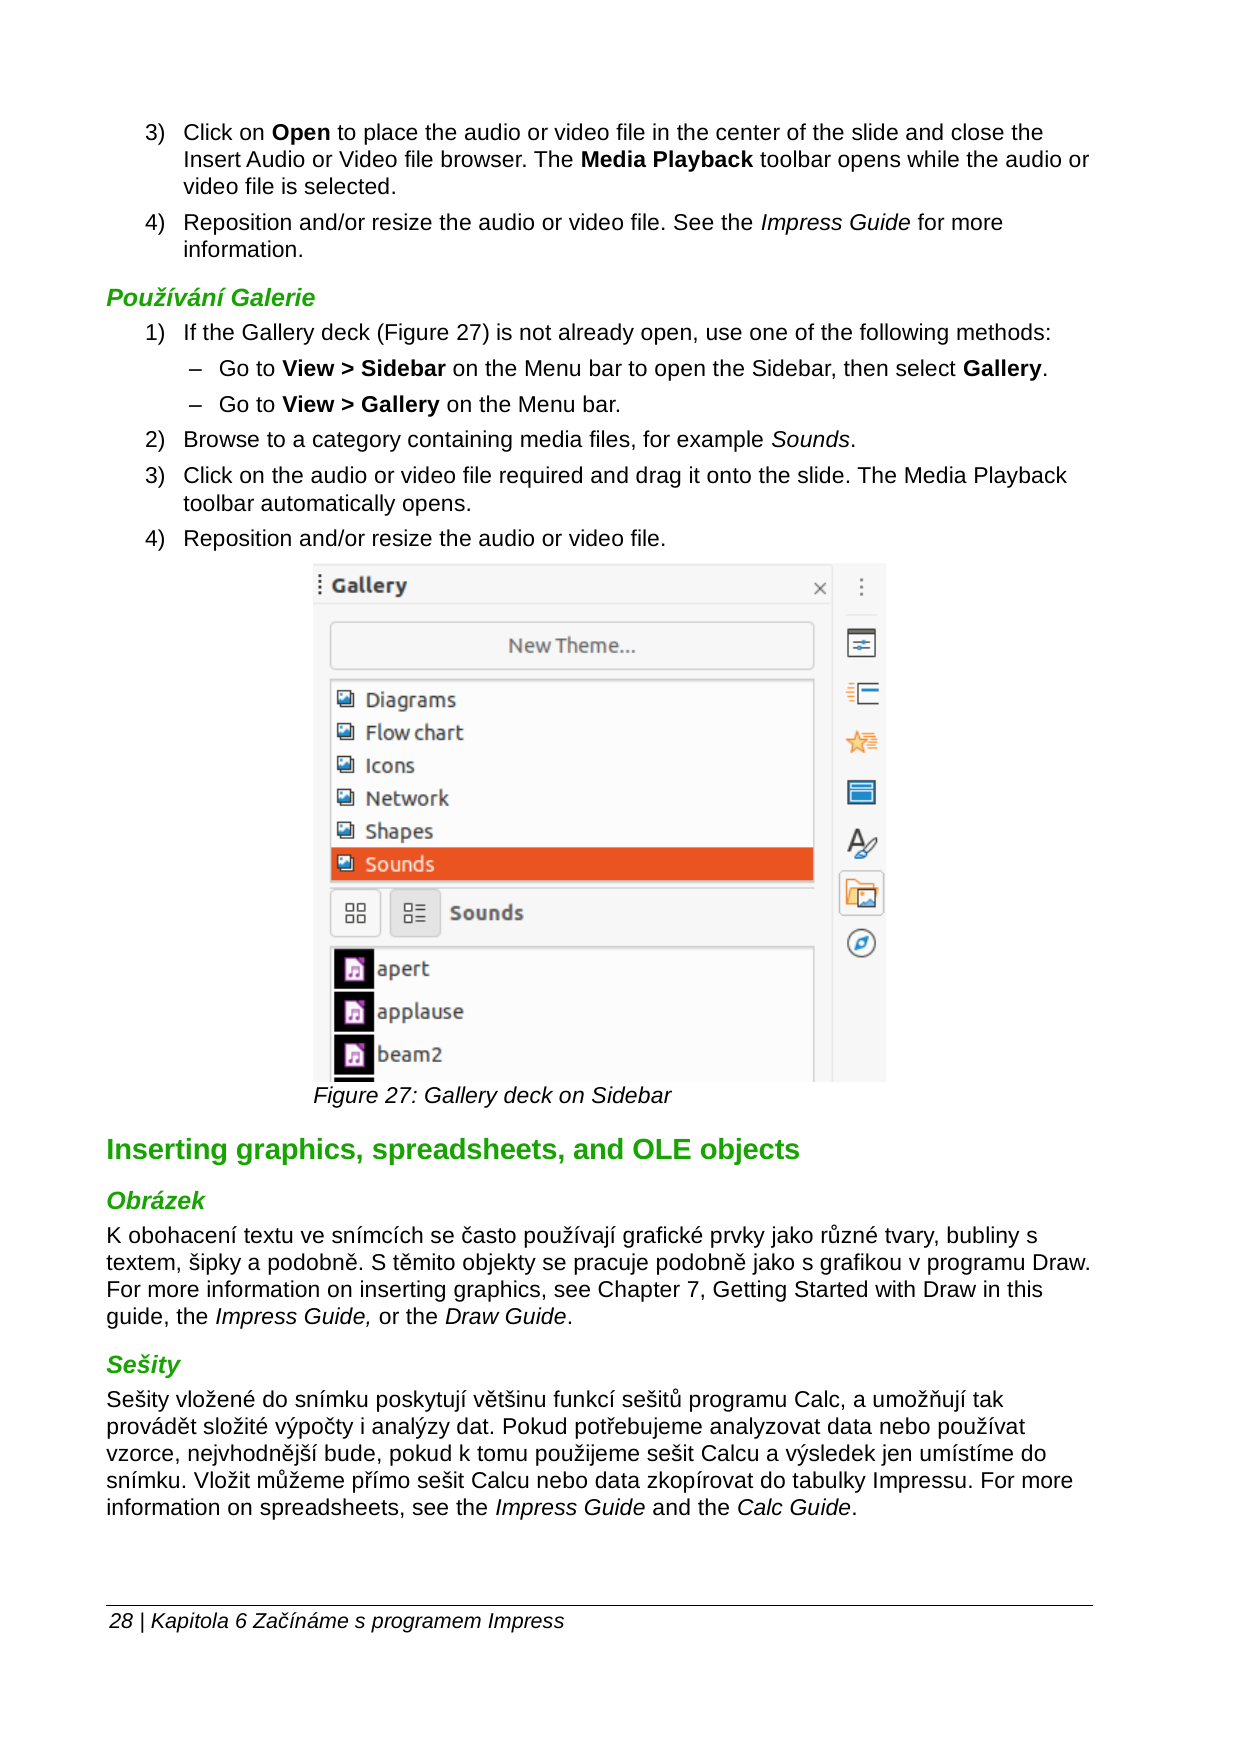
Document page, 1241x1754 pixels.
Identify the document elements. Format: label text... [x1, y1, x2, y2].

subtitle Obrázek [106, 1186, 1093, 1215]
list Browse to a category containing media files, for example Sounds. [165, 426, 1093, 453]
list Go to View > Gallery on the Menu bar. [189, 390, 1093, 417]
subtitle Používání Galerie [106, 283, 1093, 312]
list Reposition and/or resize the audio or video file. [165, 525, 1093, 552]
subtitle Sešity [106, 1350, 1093, 1379]
list If the Gallery deck (Figure 27) is not already open, use one of the following methods: [165, 318, 1093, 345]
list Click on Open to place the audio or video file in the center of the slide and close the Insert Audio or Video file browser. The Media Playback toolbar opens while the audio or video file is selected. [165, 118, 1093, 199]
text Figure 27: Gallery deck on Sidebar [313, 1082, 886, 1108]
text K obohacení textu ve snímcích se často používají grafické prvky jako různé tvary, bubliny s textem, šipky a podobně. S těmito objekty se pracuje podobně jako s grafikou v programu Draw. For more information on inserting graphics, see Chapter 7, Getting Started with Draw in this guide, the Impress Guide, or the Draw Guide. [106, 1221, 1093, 1329]
list Reposition and/or resize the audio or video file. See the Impress Guide for more information. [165, 208, 1093, 262]
picture [313, 563, 886, 1082]
list Go to View > Sidebar on the Menu bar to open the Sidebar, then select Gallery. [189, 354, 1093, 381]
text Sešity vložené do snímku poskytují většinu funkcí sešitů programu Calc, a umožňují tak provádět složité výpočty i analýzy dat. Pokud potřebujeme analyzovat data nebo používat vzorce, nejvhodnější bude, pokud k tomu použijeme sešit Calcu a výsledek jen umístíme do snímku. Vložit můžeme přímo sešit Calcu nebo data zkopírovat do tabulky Impressu. For more information on spreadsheets, see the Impress Guide and the Calc Guide. [106, 1385, 1093, 1520]
subtitle Inserting graphics, spreadsheets, and OLE objects [106, 1132, 1093, 1165]
list Click on the audio or video file required and drag it onto the slide. The Media Playback toolbar automatically opens. [165, 462, 1093, 516]
